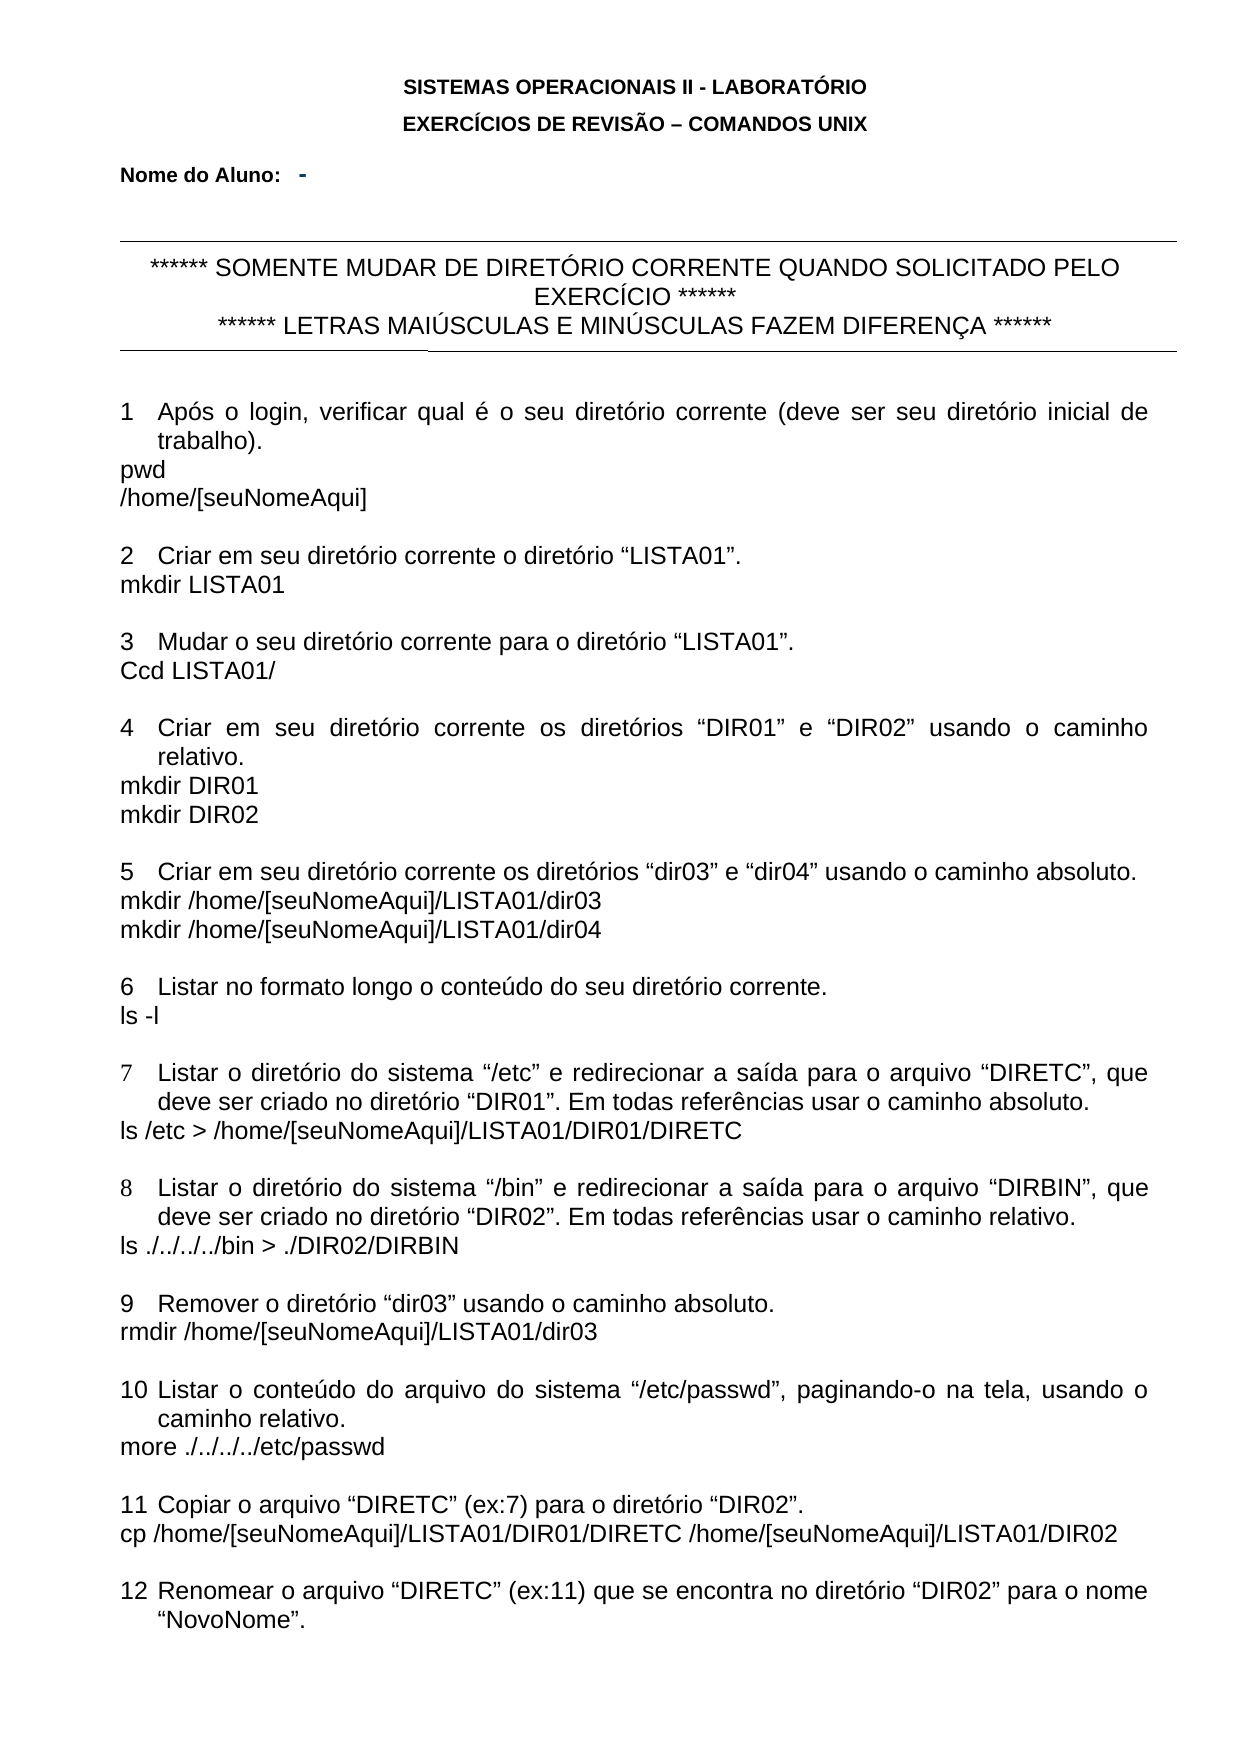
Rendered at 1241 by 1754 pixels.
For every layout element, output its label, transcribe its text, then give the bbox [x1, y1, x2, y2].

text ls /etc > /home/[seuNomeAqui]/LISTA01/DIR01/DIRETC [120, 1116, 1150, 1145]
text Ccd LISTA01/ [120, 656, 1150, 684]
list Criar em seu diretório corrente os diretórios “dir03” e “dir04” usando o caminho absoluto. [120, 857, 1150, 886]
text mkdir LISTA01 [120, 569, 1150, 598]
list Criar em seu diretório corrente os diretórios “DIR01” e “DIR02” usando o caminho relativo. [120, 713, 1150, 771]
text ****** LETRAS MAIÚSCULAS E MINÚSCULAS FAZEM DIFERENÇA ****** [120, 311, 1150, 339]
text mkdir DIR01 [120, 771, 1150, 799]
text Nome do Aluno: - [120, 159, 1150, 188]
text ****** SOMENTE MUDAR DE DIRETÓRIO CORRENTE QUANDO SOLICITADO PELO EXERCÍCIO ****** [120, 253, 1150, 311]
list Após o login, verificar qual é o seu diretório corrente (deve ser seu diretório inicial de trabalho). [120, 397, 1150, 454]
text mkdir /home/[seuNomeAqui]/LISTA01/dir03 [120, 886, 1150, 914]
list Remover o diretório “dir03” usando o caminho absoluto. [120, 1288, 1150, 1317]
text ls -l [120, 1001, 1150, 1029]
text mkdir /home/[seuNomeAqui]/LISTA01/dir04 [120, 914, 1150, 943]
text ls ./../../../bin > ./DIR02/DIRBIN [120, 1231, 1150, 1260]
list Criar em seu diretório corrente o diretório “LISTA01”. [120, 541, 1150, 569]
text /home/[seuNomeAqui] [120, 483, 1150, 512]
list Copiar o arquivo “DIRETC” (ex:7) para o diretório “DIR02”. [120, 1490, 1150, 1518]
text pwd [120, 454, 1150, 483]
list Listar o diretório do sistema “/bin” e redirecionar a saída para o arquivo “DIRBIN”, que deve ser criado no diretório “DIR02”. Em todas referências usar o caminho relativo. [120, 1173, 1150, 1231]
text mkdir DIR02 [120, 799, 1150, 828]
text more ./../../../etc/passwd [120, 1432, 1150, 1461]
text rmdir /home/[seuNomeAqui]/LISTA01/dir03 [120, 1317, 1150, 1346]
list Listar o diretório do sistema “/etc” e redirecionar a saída para o arquivo “DIRETC”, que deve ser criado no diretório “DIR01”. Em todas referências usar o caminho absoluto. [120, 1058, 1150, 1116]
list Mudar o seu diretório corrente para o diretório “LISTA01”. [120, 627, 1150, 656]
list Listar no formato longo o conteúdo do seu diretório corrente. [120, 972, 1150, 1001]
list Listar o conteúdo do arquivo do sistema “/etc/passwd”, paginando-o na tela, usando o caminho relativo. [120, 1375, 1150, 1432]
list Renomear o arquivo “DIRETC” (ex:11) que se encontra no diretório “DIR02” para o nome “NovoNome”. [120, 1576, 1150, 1633]
text cp /home/[seuNomeAqui]/LISTA01/DIR01/DIRETC /home/[seuNomeAqui]/LISTA01/DIR02 [120, 1518, 1150, 1547]
